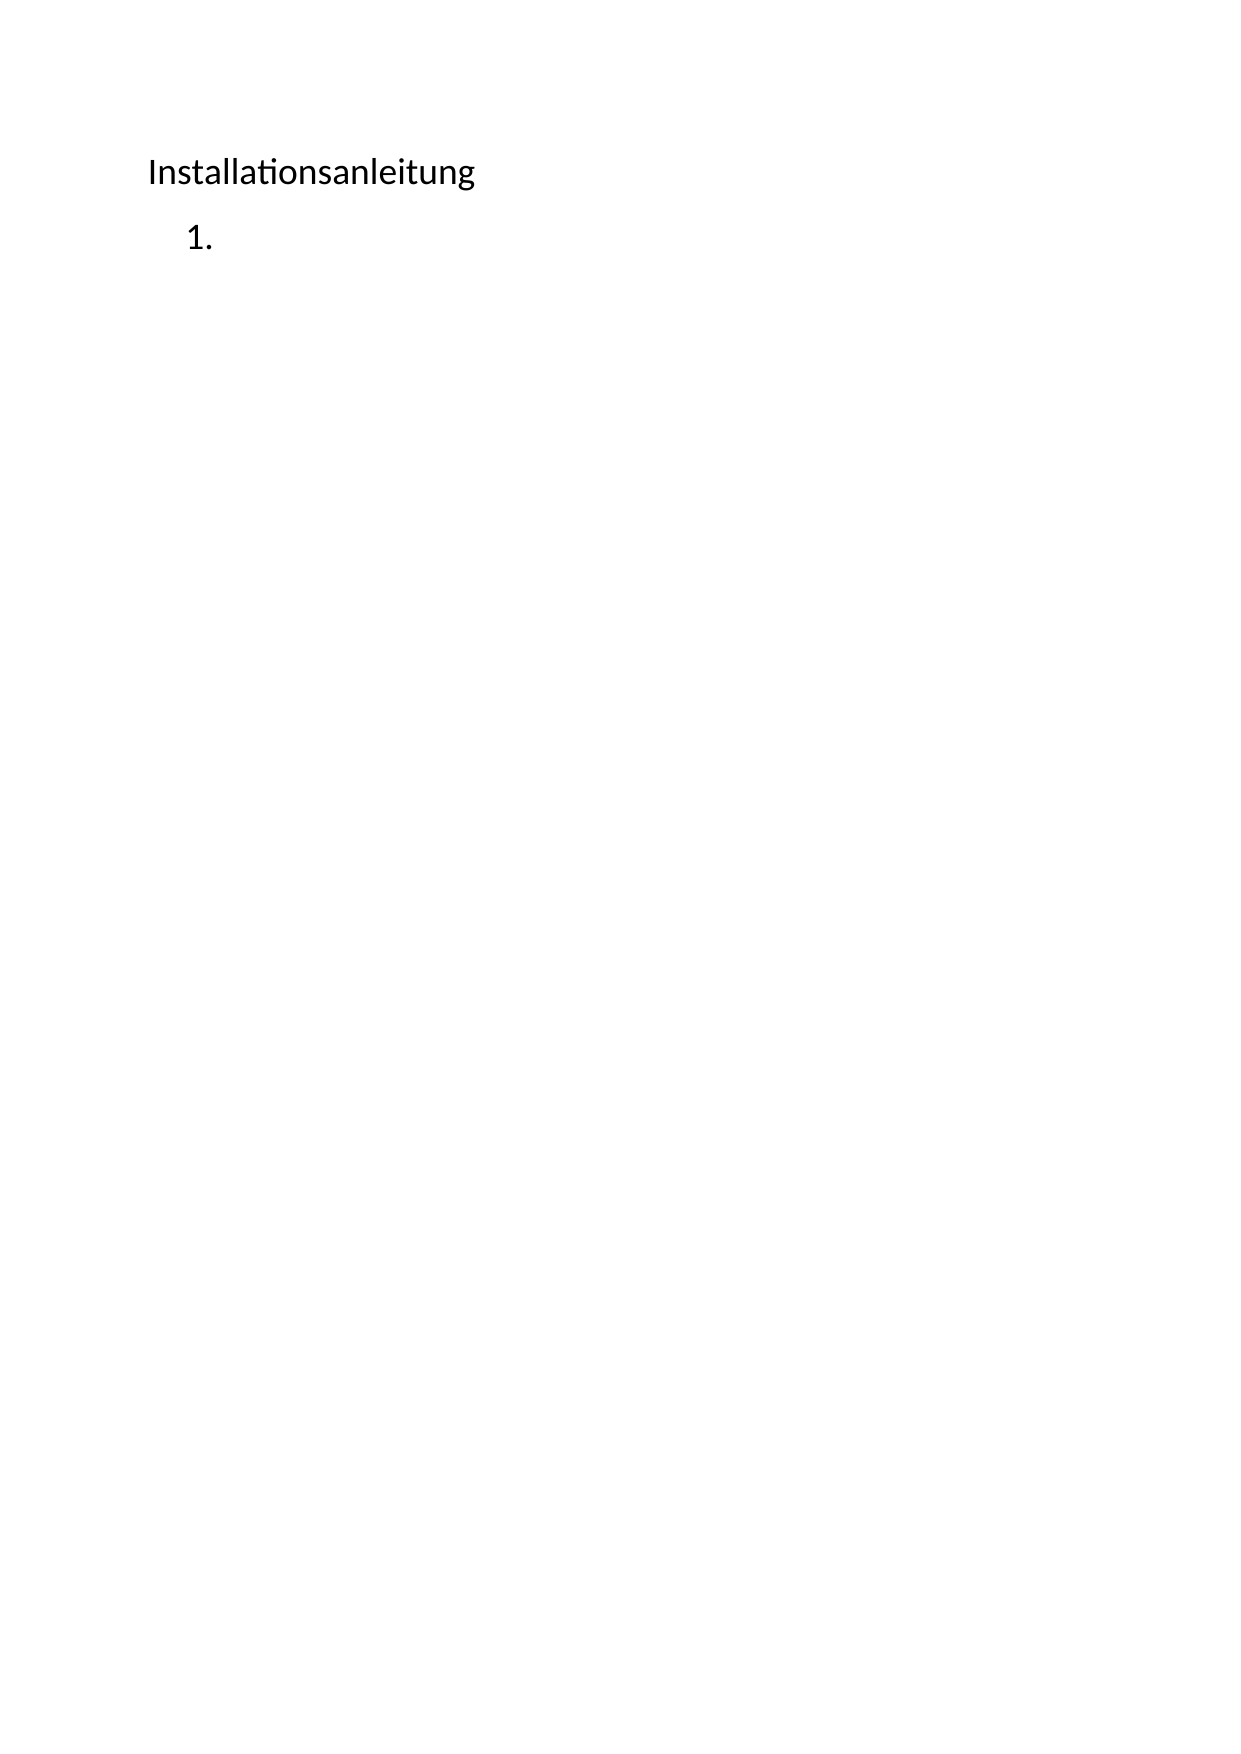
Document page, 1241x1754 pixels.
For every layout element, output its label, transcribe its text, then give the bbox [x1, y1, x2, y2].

text Installationsanleitung [148, 148, 1093, 193]
